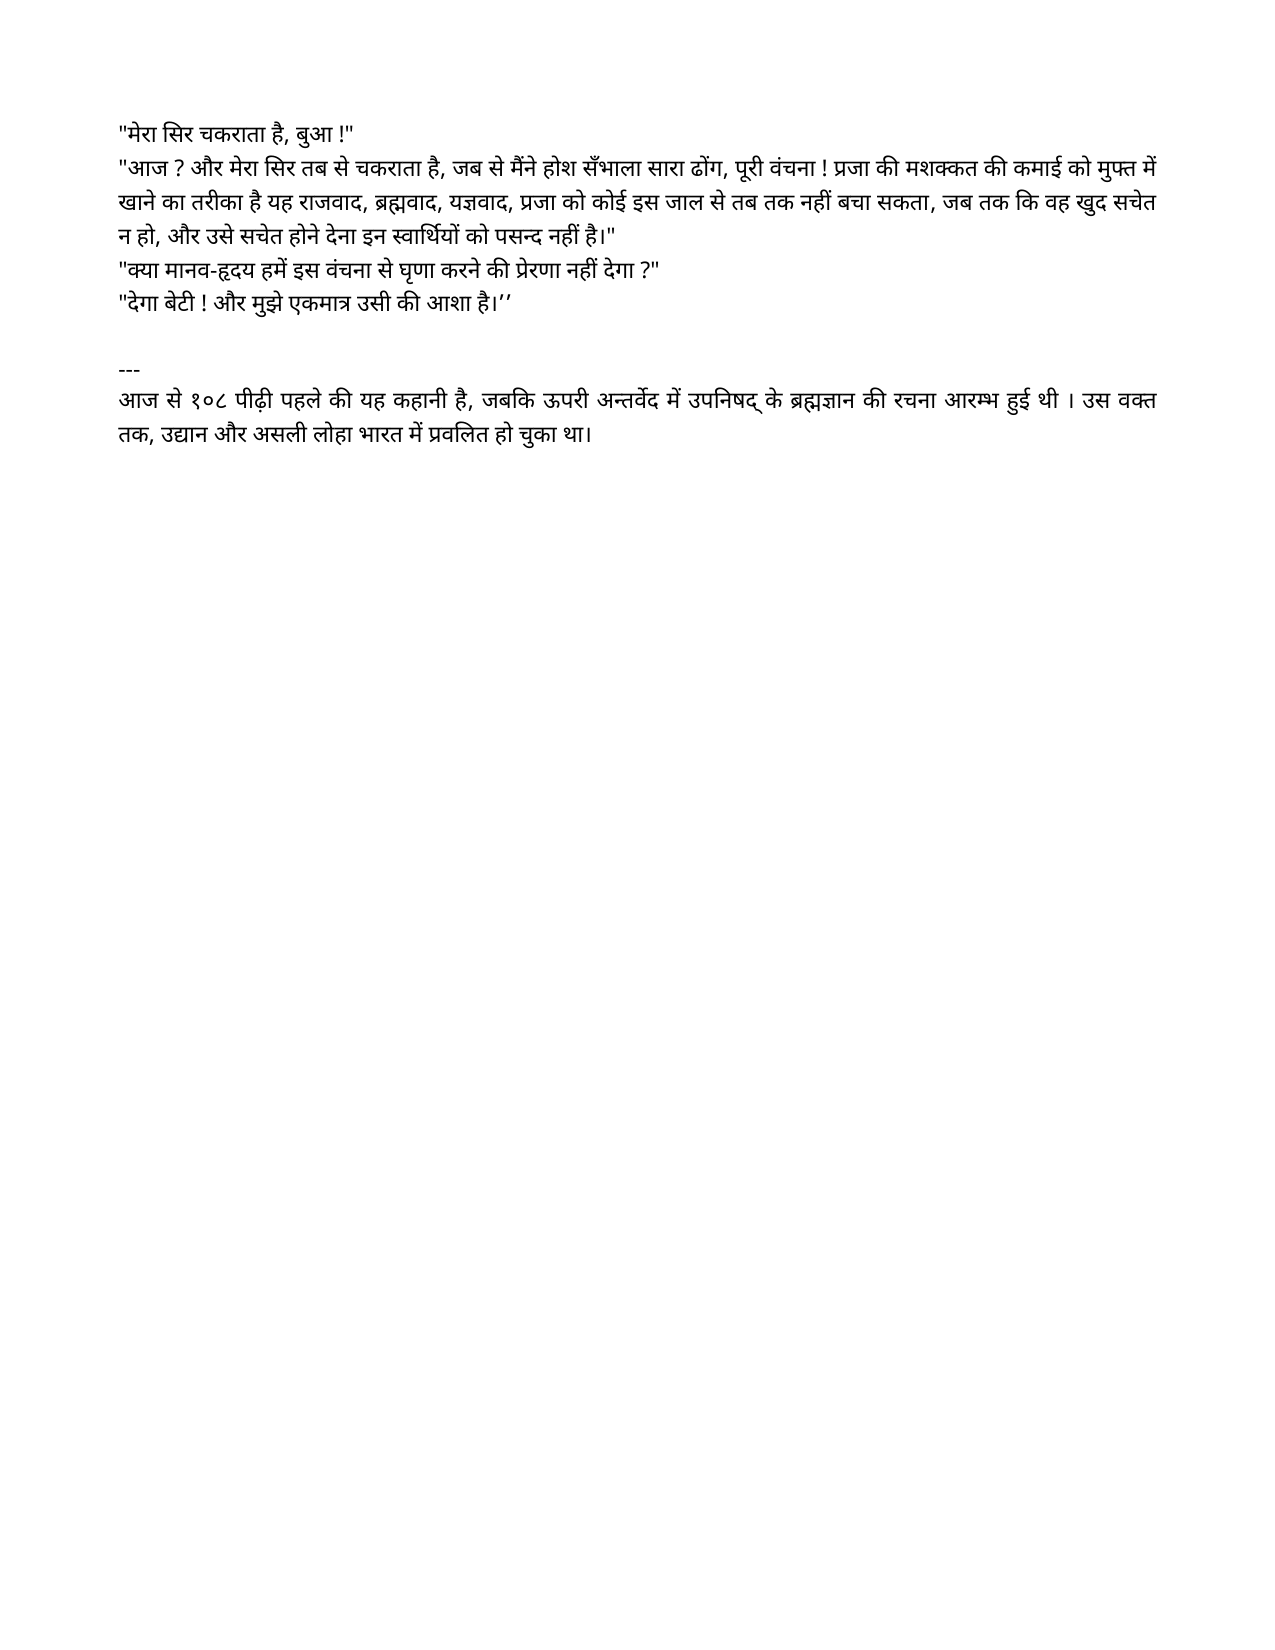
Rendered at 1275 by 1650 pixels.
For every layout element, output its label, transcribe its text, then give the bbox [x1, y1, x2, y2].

text "मेरा सिर चकराता है, बुआ !" [118, 118, 1157, 152]
text आज से १०८ पीढ़ी पहले की यह कहानी है, जबकि ऊपरी अन्तर्वेद में उपनिषद् के ब्रह्मज्ञान की रचना आरम्भ हुई थी । उस वक्त तक, उद्यान और असली लोहा भारत में प्रवलित हो चुका था। [118, 384, 1157, 451]
text "देगा बेटी ! और मुझे एकमात्र उसी की आशा है।’’ [118, 287, 1157, 321]
text "आज ? और मेरा सिर तब से चकराता है, जब से मैंने होश सँभाला सारा ढोंग, पूरी वंचना ! प्रजा की मशक्कत की कमाई को मुफ्त में खाने का तरीका है यह राजवाद, ब्रह्मवाद, यज्ञवाद, प्रजा को कोई इस जाल से तब तक नहीं बचा सकता, जब तक कि वह खुद सचेत न हो, और उसे सचेत होने देना इन स्वार्थियों को पसन्द नहीं है।" [118, 152, 1157, 253]
text "क्या मानव-हृदय हमें इस वंचना से घृणा करने की प्रेरणा नहीं देगा ?" [118, 253, 1157, 287]
text --- [118, 352, 1157, 384]
